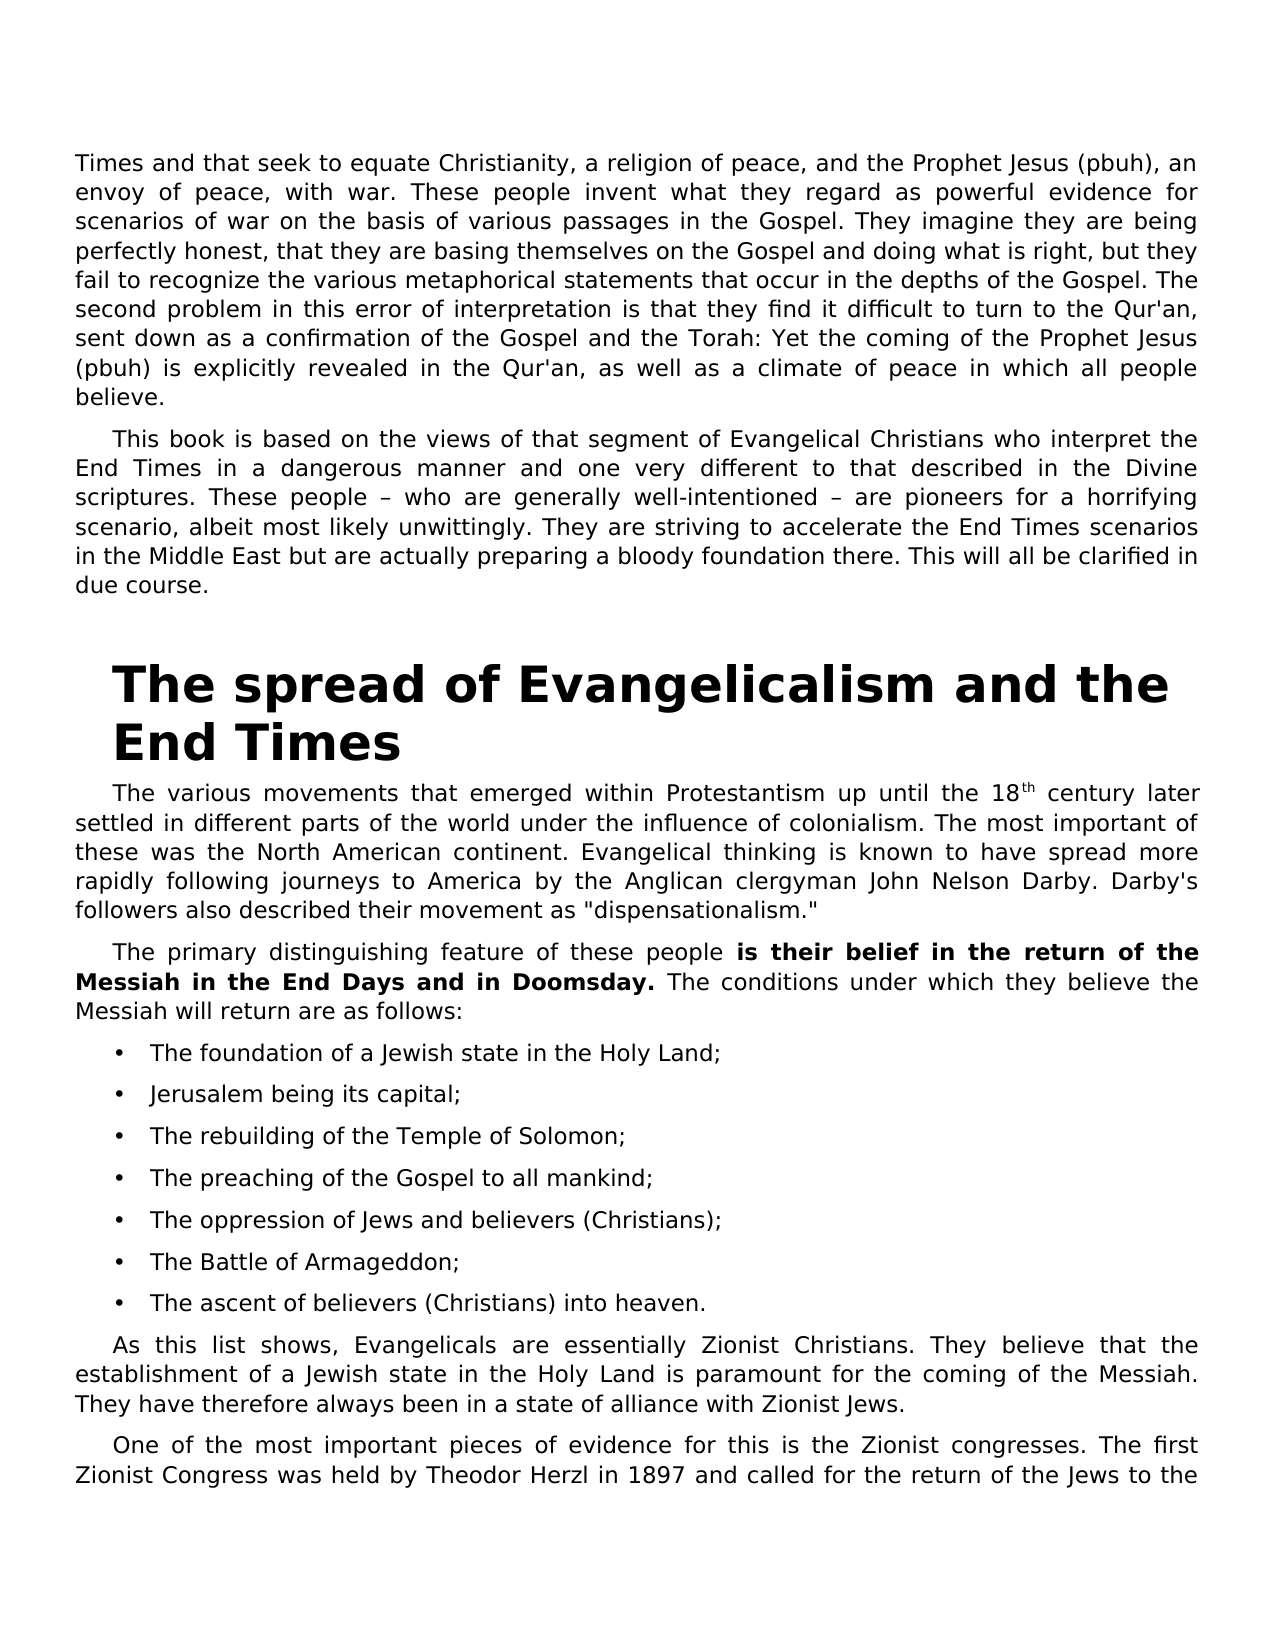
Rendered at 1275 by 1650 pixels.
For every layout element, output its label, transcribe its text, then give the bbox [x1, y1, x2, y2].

text • The rebuilding of the Temple of Solomon; [75, 1123, 1200, 1150]
text • Jerusalem being its capital; [75, 1082, 1200, 1108]
text • The Battle of Armageddon; [75, 1249, 1200, 1275]
text The various movements that emerged within Protestantism up until the 18th century later settled in different parts of the world under the influence of colonialism. The most important of these was the North American continent. Evangelical thinking is known to have spread more rapidly following journeys to America by the Anglican clergyman John Nelson Darby. Darby's followers also described their movement as "dispensationalism." [75, 781, 1200, 924]
text Times and that seek to equate Christianity, a religion of peace, and the Prophet Jesus (pbuh), an envoy of peace, with war. These people invent what they regard as powerful evidence for scenarios of war on the basis of various passages in the Gospel. They imagine they are being perfectly honest, that they are basing themselves on the Gospel and doing what is right, but they fail to recognize the various metaphorical statements that occur in the depths of the Gospel. The second problem in this error of interpretation is that they find it difficult to turn to the Qur'an, sent down as a confirmation of the Gospel and the Torah: Yet the coming of the Prophet Jesus (pbuh) is explicitly revealed in the Qur'an, as well as a climate of peace in which all people believe. [75, 150, 1200, 411]
text One of the most important pieces of evidence for this is the Zionist congresses. The first Zionist Congress was held by Theodor Herzl in 1897 and called for the return of the Jews to the [75, 1432, 1200, 1488]
text • The foundation of a Jewish state in the Holy Land; [75, 1040, 1200, 1066]
text As this list shows, Evangelicals are essentially Zionist Christians. They believe that the establishment of a Jewish state in the Holy Land is paramount for the coming of the Messiah. They have therefore always been in a state of alliance with Zionist Jews. [75, 1332, 1200, 1417]
text • The preaching of the Gospel to all mankind; [75, 1165, 1200, 1192]
subtitle The spread of Evangelicalism and the End Times [112, 656, 1200, 772]
text • The oppression of Jews and believers (Christians); [75, 1207, 1200, 1233]
text The primary distinguishing feature of these people is their belief in the return of the Messiah in the End Days and in Doomsday. The conditions under which they believe the Messiah will return are as follows: [75, 939, 1200, 1025]
text This book is based on the views of that segment of Evangelical Christians who interpret the End Times in a dangerous manner and one very different to that described in the Divine scriptures. These people – who are generally well-intentioned – are pioneers for a horrifying scenario, albeit most likely unwittingly. They are striving to accelerate the End Times scenarios in the Middle East but are actually preparing a bloody foundation there. This will all be clarified in due course. [75, 426, 1200, 599]
text • The ascent of believers (Christians) into heaven. [75, 1290, 1200, 1317]
